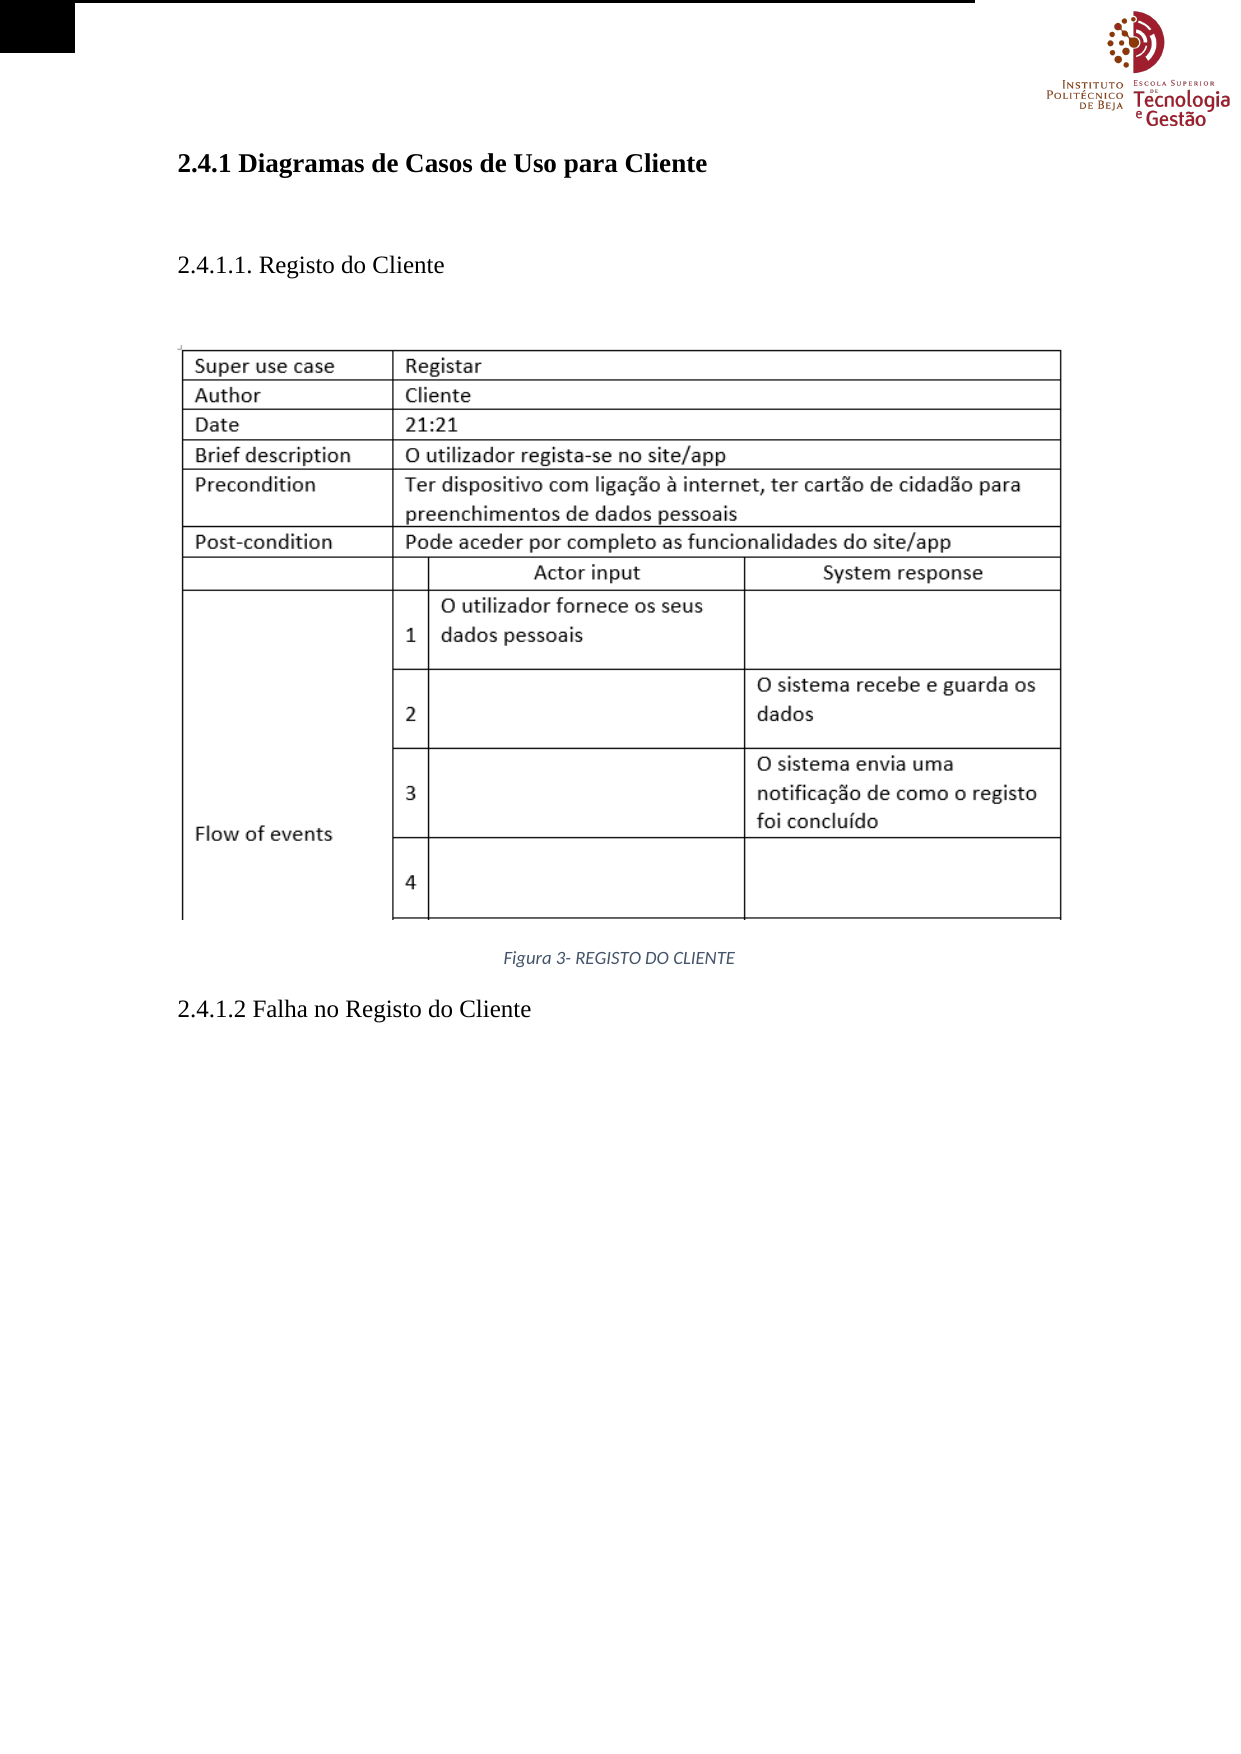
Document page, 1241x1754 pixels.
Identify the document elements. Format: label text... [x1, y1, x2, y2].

subtitle 2.4.1 Diagramas de Casos de Uso para Cliente [177, 148, 1063, 179]
subtitle 2.4.1.1. Registo do Cliente [177, 250, 1063, 279]
text Figura 3- REGISTO DO CLIENTE [177, 946, 1063, 969]
subtitle 2.4.1.2 Falha no Registo do Cliente [177, 994, 1063, 1023]
